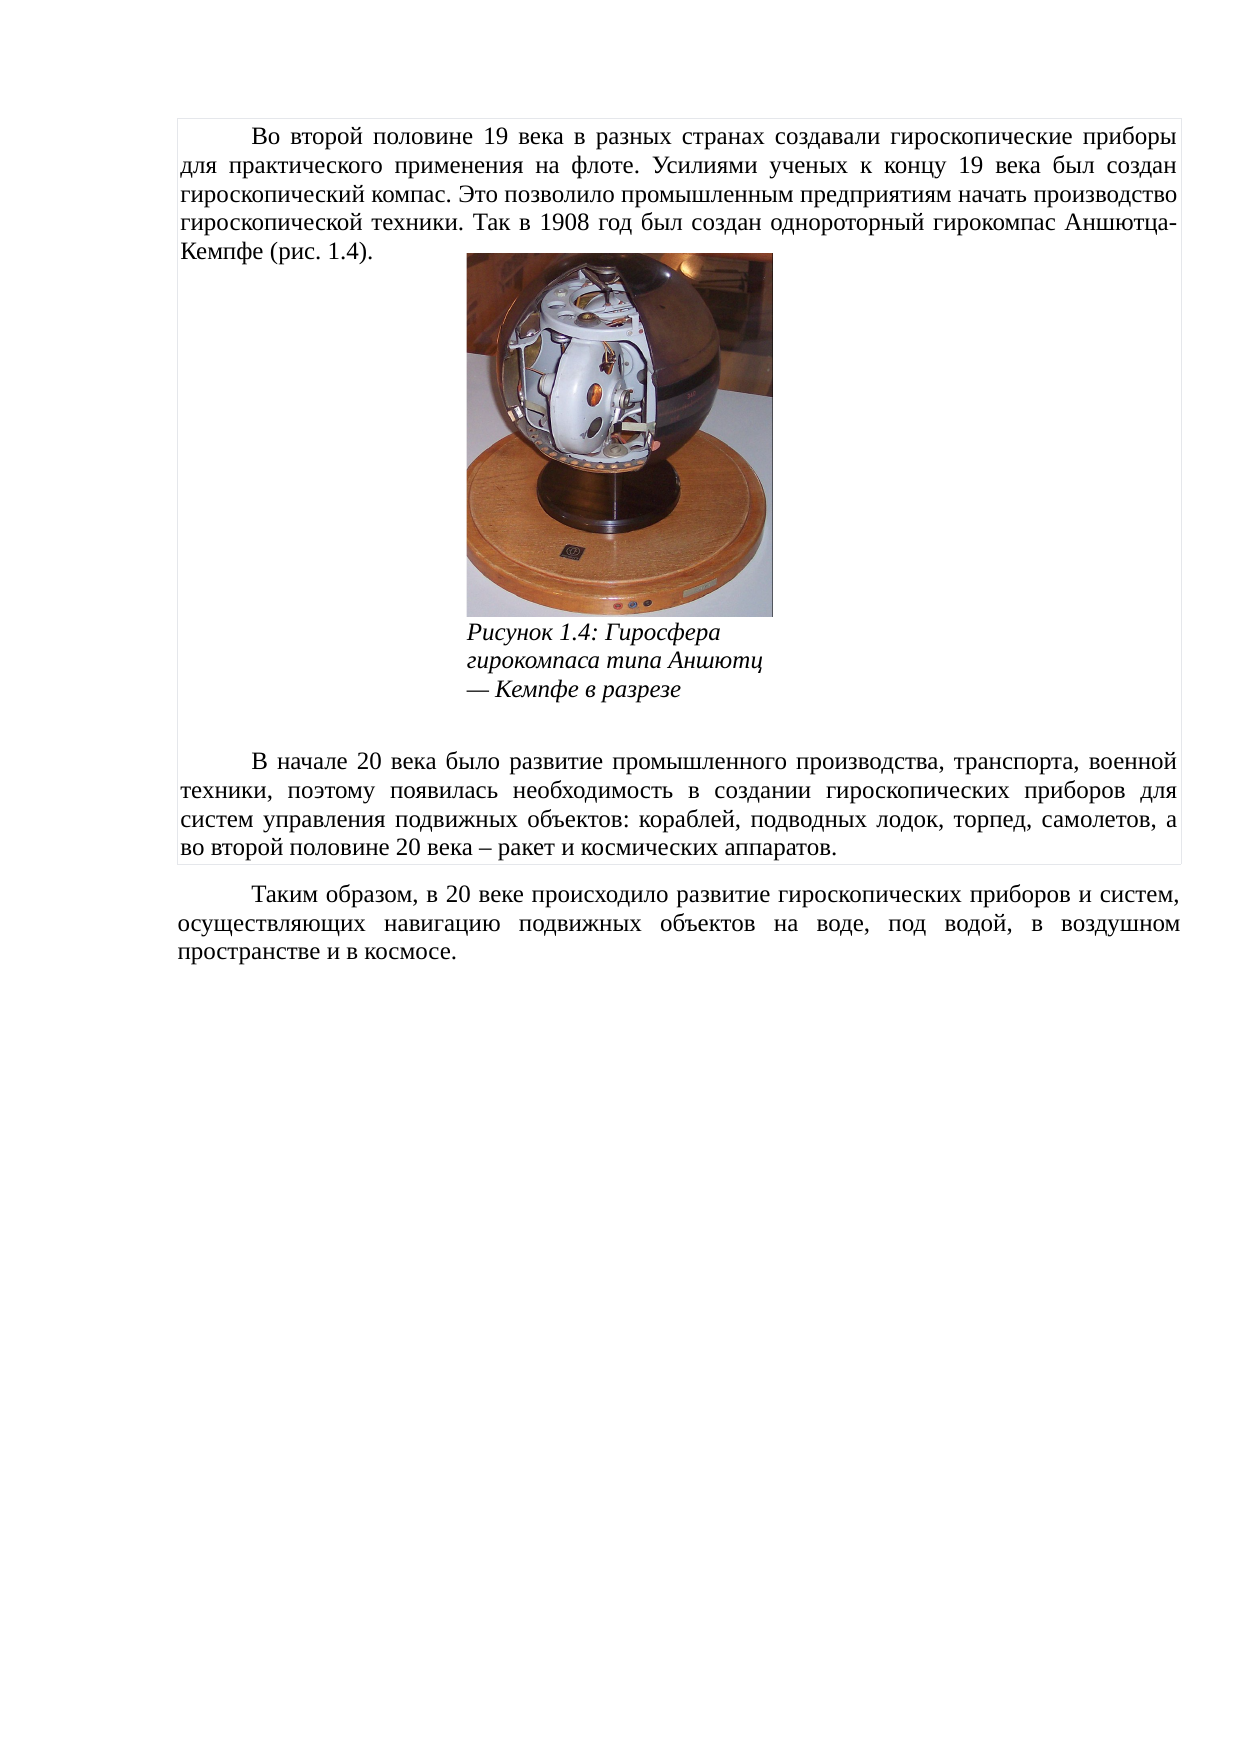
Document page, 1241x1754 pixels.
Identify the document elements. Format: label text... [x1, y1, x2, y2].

text В начале 20 века было развитие промышленного производства, транспорта, военной техники, поэтому появилась необходимость в создании гироскопических приборов для систем управления подвижных объектов: кораблей, подводных лодок, торпед, самолетов, а во второй половине 20 века – ракет и космических аппаратов. [178, 743, 1181, 864]
text Таким образом, в 20 веке происходило развитие гироскопических приборов и систем, осуществляющих навигацию подвижных объектов на воде, под водой, в воздушном пространстве и в космосе. [177, 879, 1181, 965]
text Рисунок 1.4: Гиросфера гирокомпаса типа Аншютц — Кемпфе в разрезе [467, 617, 773, 703]
text Во второй половине 19 века в разных странах создавали гироскопические приборы для практического применения на флоте. Усилиями ученых к концу 19 века был создан гироскопический компас. Это позволило промышленным предприятиям начать производство гироскопической техники. Так в 1908 год был создан однороторный гирокомпас Аншютца-Кемпфе (рис. 1.4). [178, 119, 1181, 265]
picture [466, 253, 773, 617]
